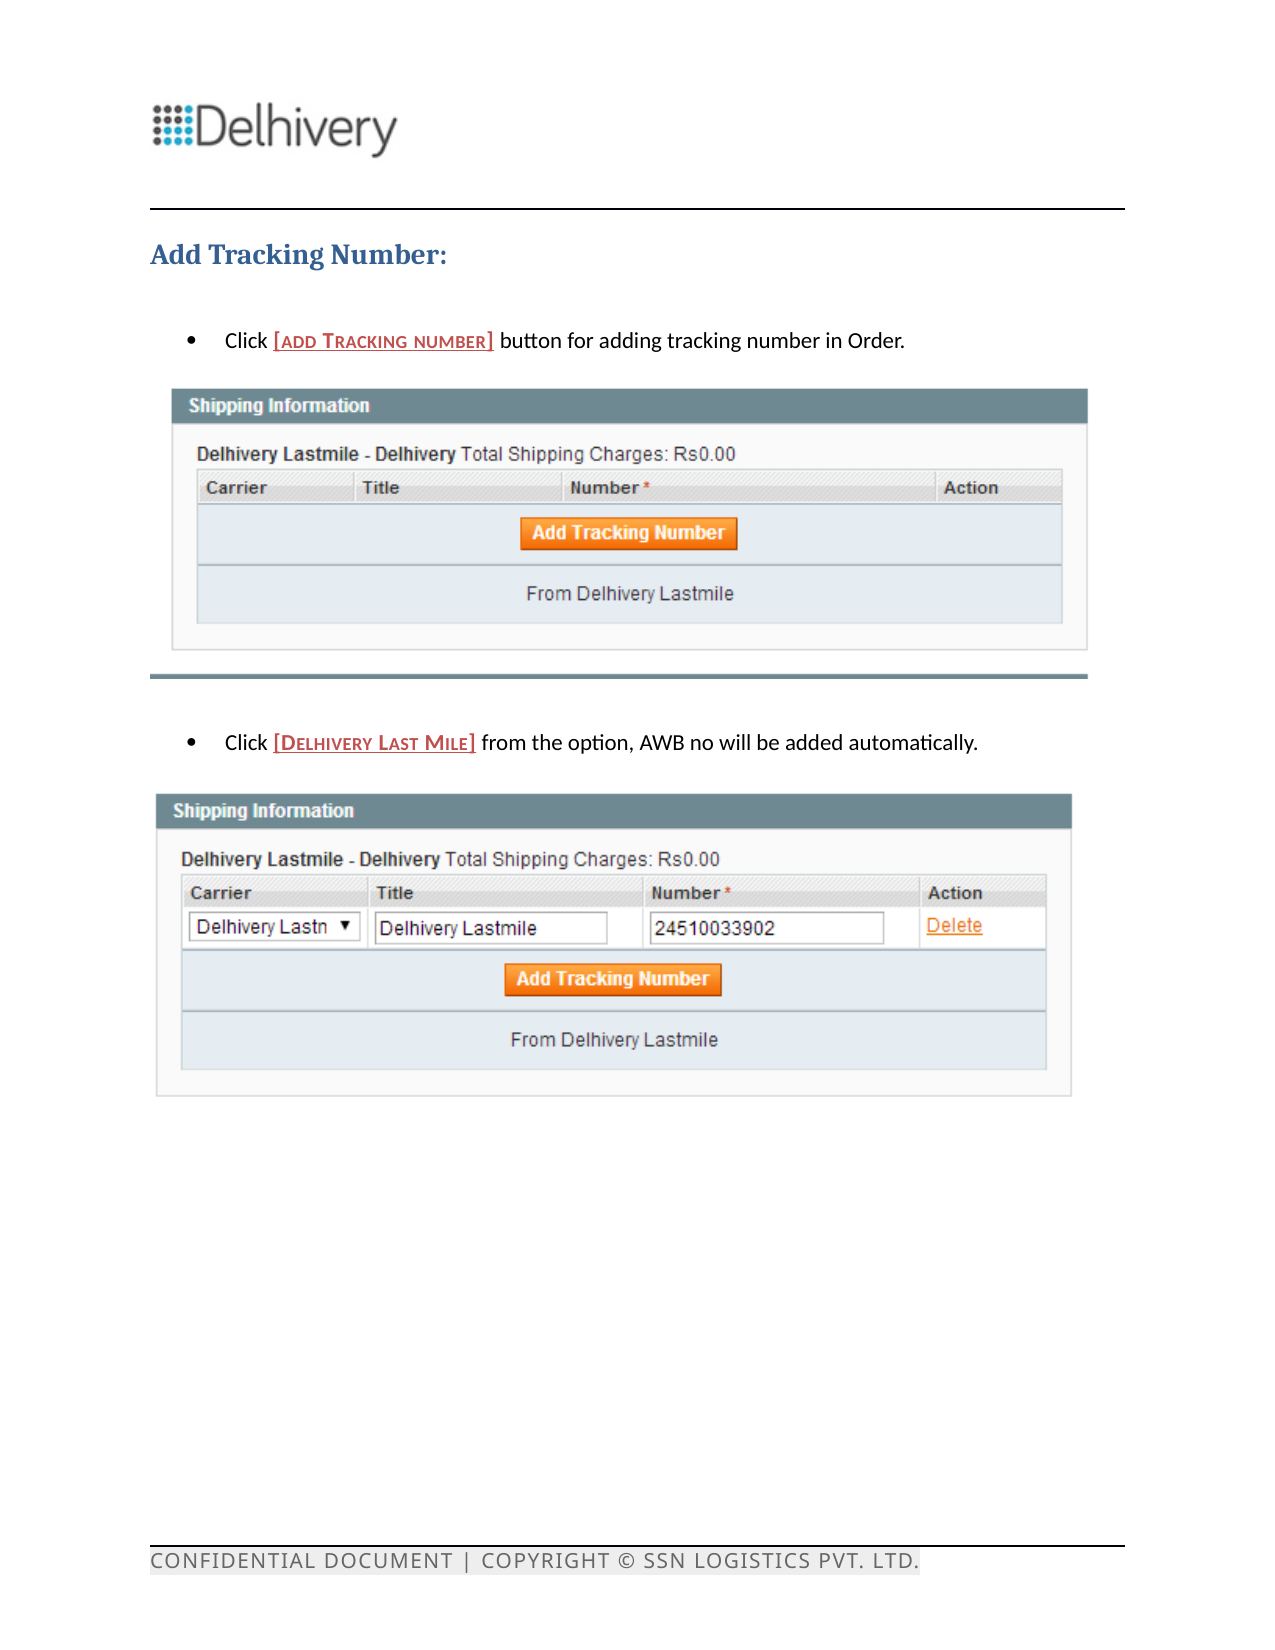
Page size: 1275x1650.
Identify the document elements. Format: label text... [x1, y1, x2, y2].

picture [150, 75, 400, 179]
picture [150, 780, 1091, 1119]
picture [150, 378, 1110, 679]
list Click [Delhivery Last Mile] from the option, AWB no will be added automatically. [187, 728, 1125, 756]
text Add Tracking Number: [150, 238, 1125, 271]
list Click [add Tracking number] button for adding tracking number in Order. [187, 326, 1125, 354]
